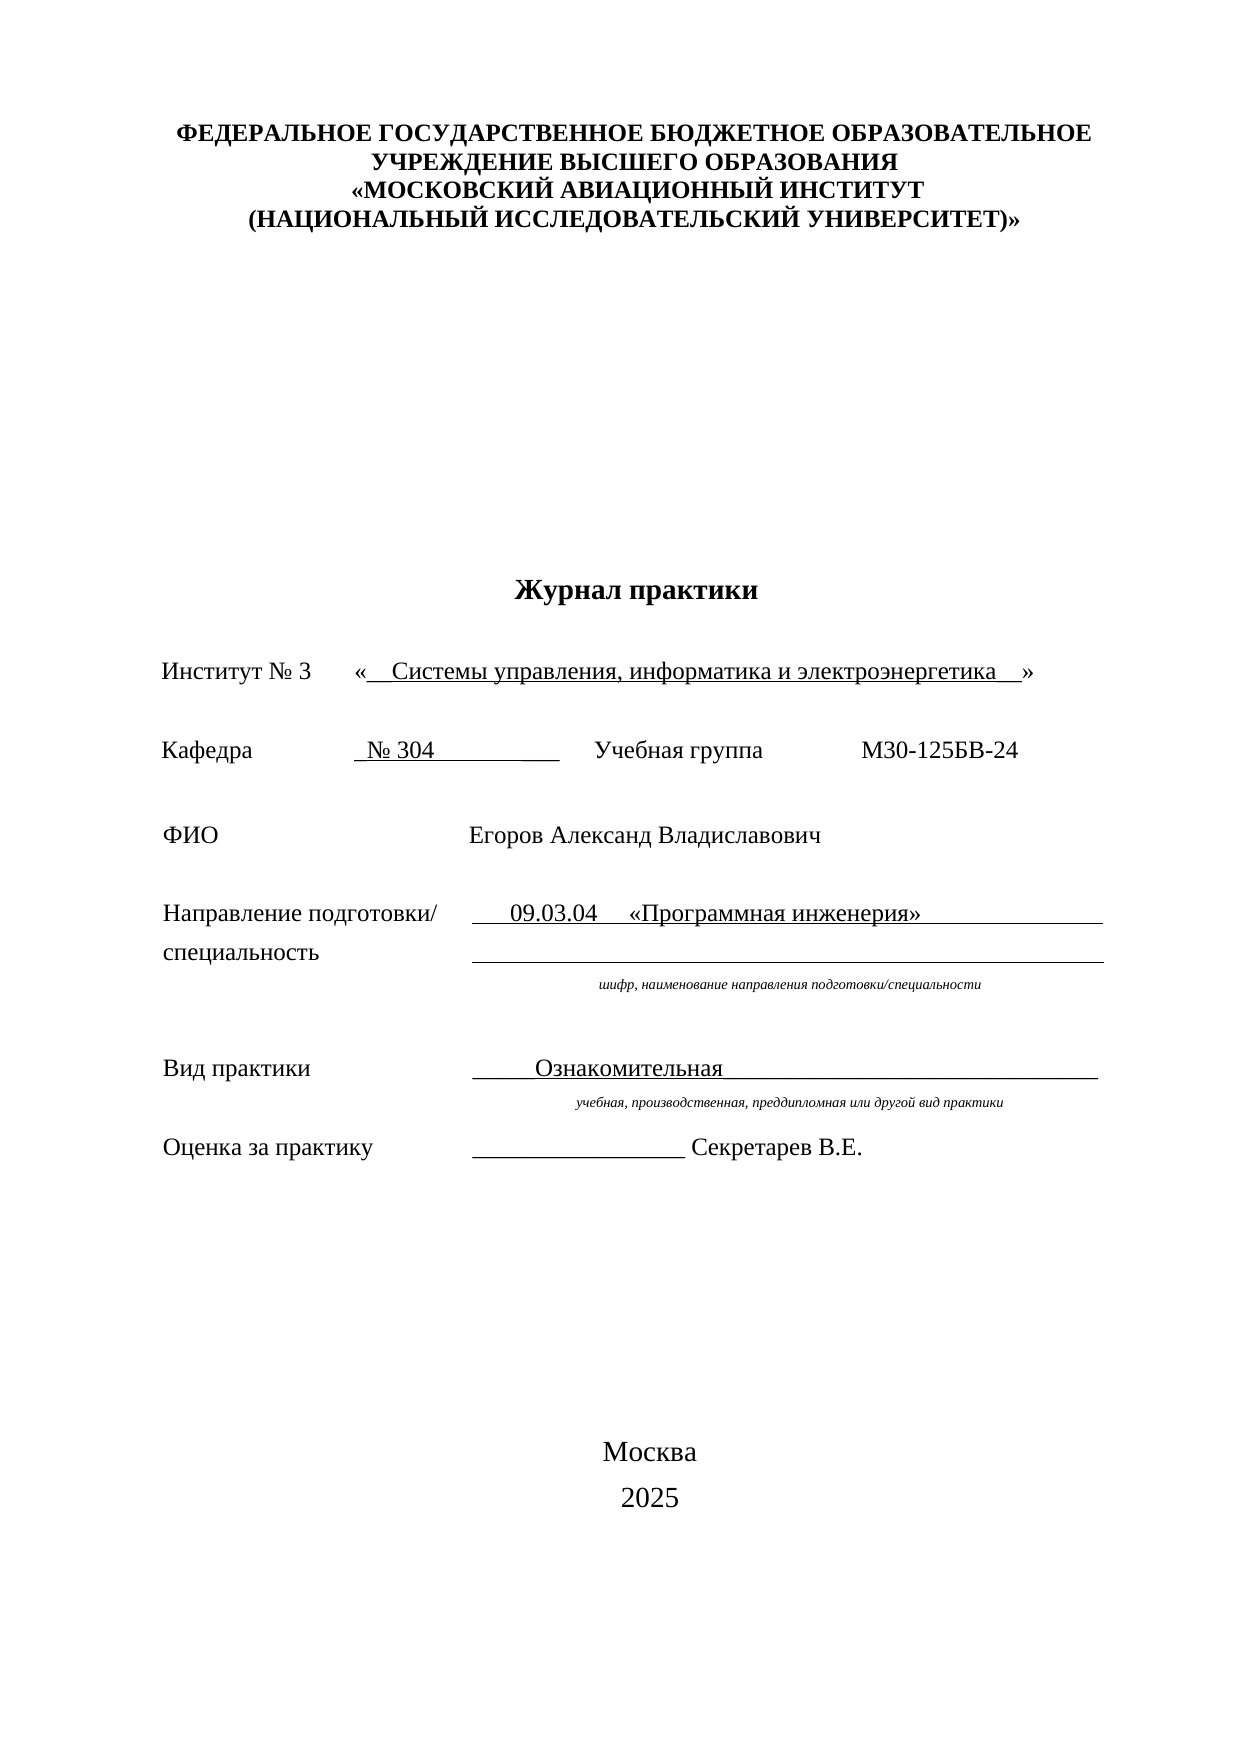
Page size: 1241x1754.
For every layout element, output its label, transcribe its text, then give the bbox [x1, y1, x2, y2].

table_cell Журнал практики [148, 262, 1121, 656]
table_cell Егоров Александ Владиславович [457, 821, 1121, 859]
table_cell [148, 775, 339, 821]
table_cell _№ 304 ___ [339, 735, 578, 775]
table_cell [148, 1014, 457, 1053]
table_header ФЕДЕРАЛЬНОЕ ГОСУДАРСТВЕННОЕ БЮДЖЕТНОЕ ОБРАЗОВАТЕЛЬНОЕ УЧРЕЖДЕНИЕ ВЫСШЕГО ОБРАЗОВАНИЯ «МОСКОВСКИЙ АВИАЦИОННЫЙ ИНСТИТУТ (НАЦИОНАЛЬНЫЙ ИССЛЕДОВАТЕЛЬСКИЙ УНИВЕРСИТЕТ)» [148, 118, 1121, 262]
table_cell [148, 696, 339, 735]
table_cell Кафедра [148, 735, 339, 775]
table_cell [339, 696, 1121, 735]
table_cell ФИО [148, 821, 457, 859]
table_cell М30-125БВ-24 [850, 735, 1121, 775]
table_cell [457, 859, 1121, 898]
table_cell [339, 775, 578, 821]
table_cell [579, 775, 850, 821]
table_cell шифр, наименование направления подготовки/специальности [457, 976, 1121, 1014]
table_cell [457, 1014, 1121, 1053]
table_cell [148, 1094, 457, 1132]
text Москва [148, 1434, 1152, 1468]
table_cell Учебная группа [579, 735, 850, 775]
table_cell [850, 775, 1121, 821]
table_cell учебная, производственная, преддипломная или другой вид практики [457, 1094, 1121, 1132]
table_cell [148, 976, 457, 1014]
table_cell Направление подготовки/ специальность [148, 898, 457, 976]
text 2025 [148, 1480, 1152, 1513]
table_cell _________________ Секретарев В.Е. [457, 1132, 1121, 1171]
table_cell 09.03.04 «Программная инженерия» [457, 898, 1121, 976]
table_cell [148, 859, 457, 898]
table_cell Оценка за практику [148, 1132, 457, 1171]
table_cell Вид практики [148, 1053, 457, 1093]
table_cell «__Системы управления, информатика и электроэнергетика__» [339, 656, 1121, 696]
table_cell _____Ознакомительная______________________________ [457, 1053, 1121, 1093]
table_cell Институт № 3 [148, 656, 339, 696]
